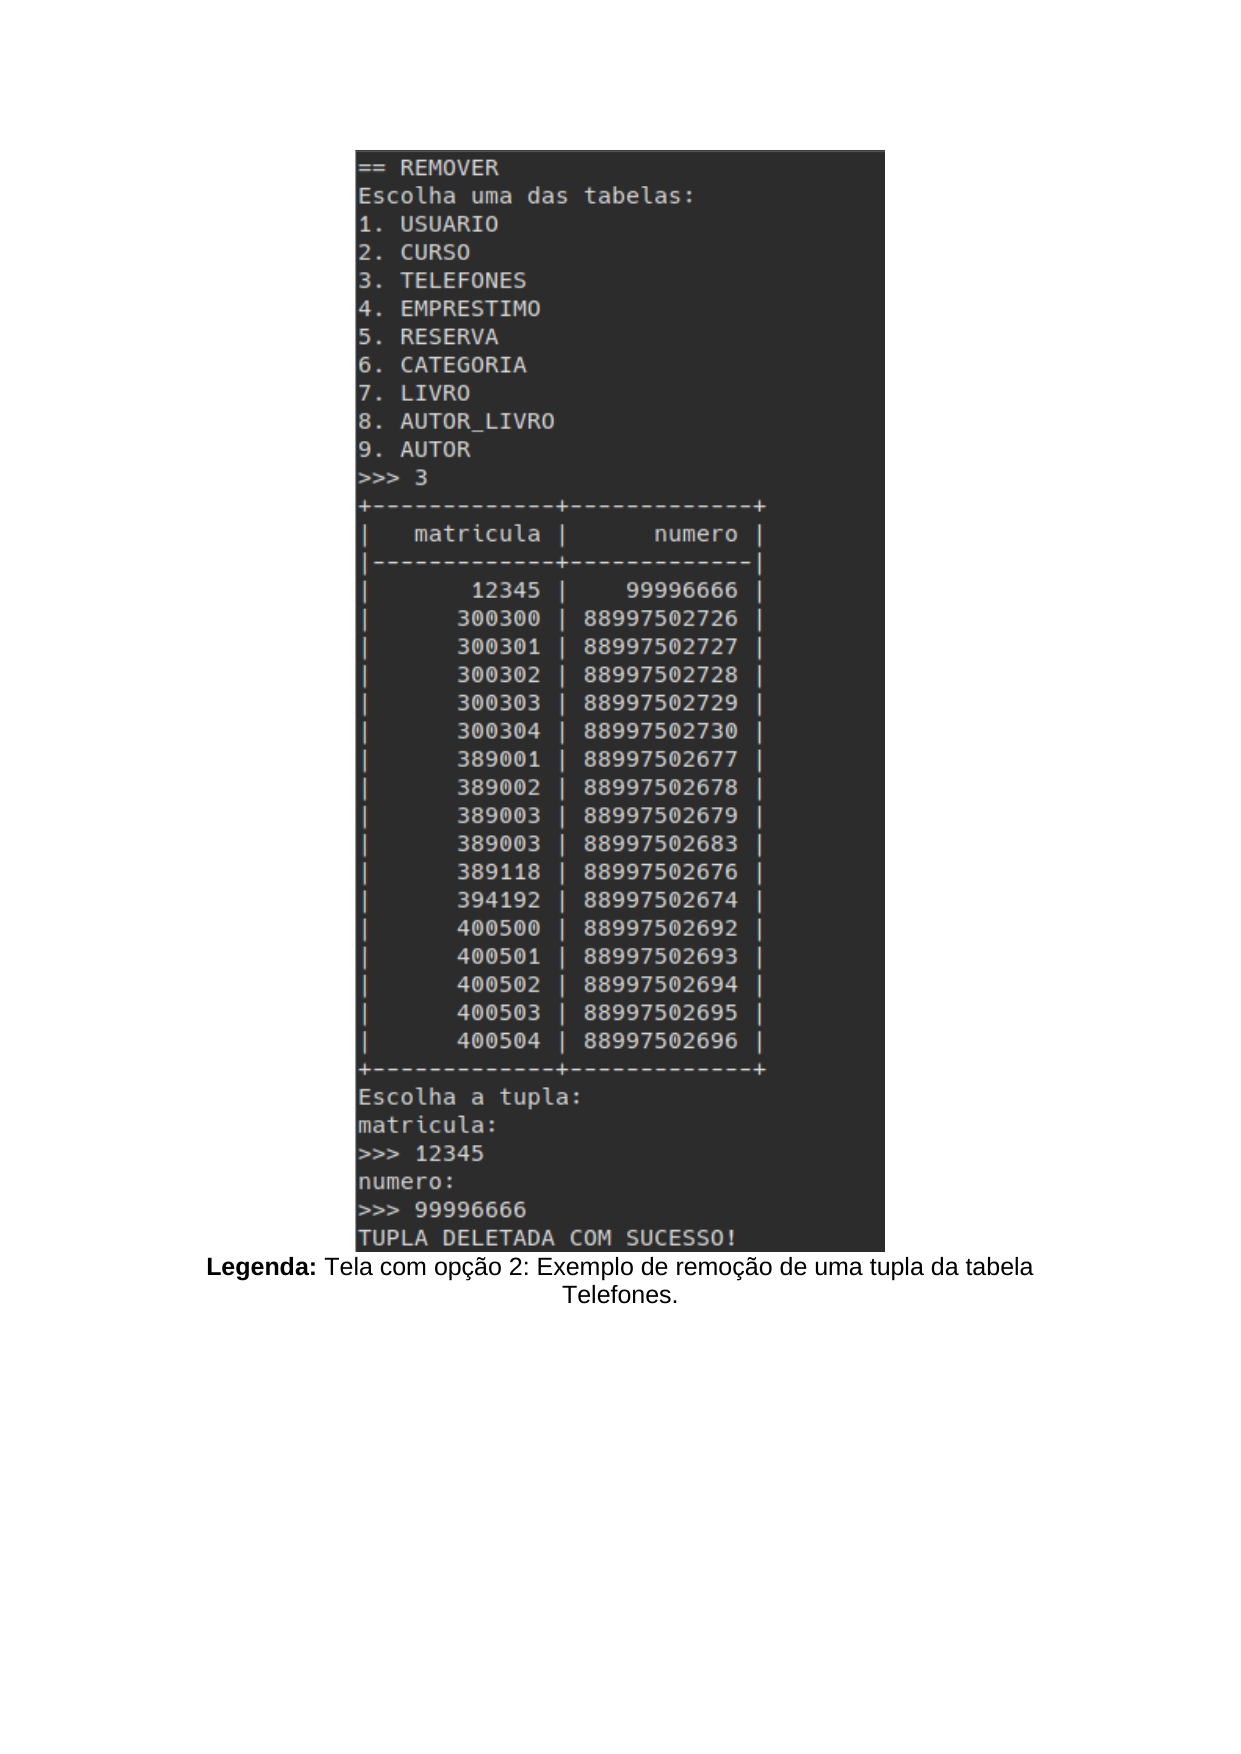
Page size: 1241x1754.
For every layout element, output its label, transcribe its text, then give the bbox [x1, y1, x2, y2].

picture [355, 150, 885, 1252]
text Legenda: Tela com opção 2: Exemplo de remoção de uma tupla da tabela Telefones. [150, 1252, 1090, 1309]
